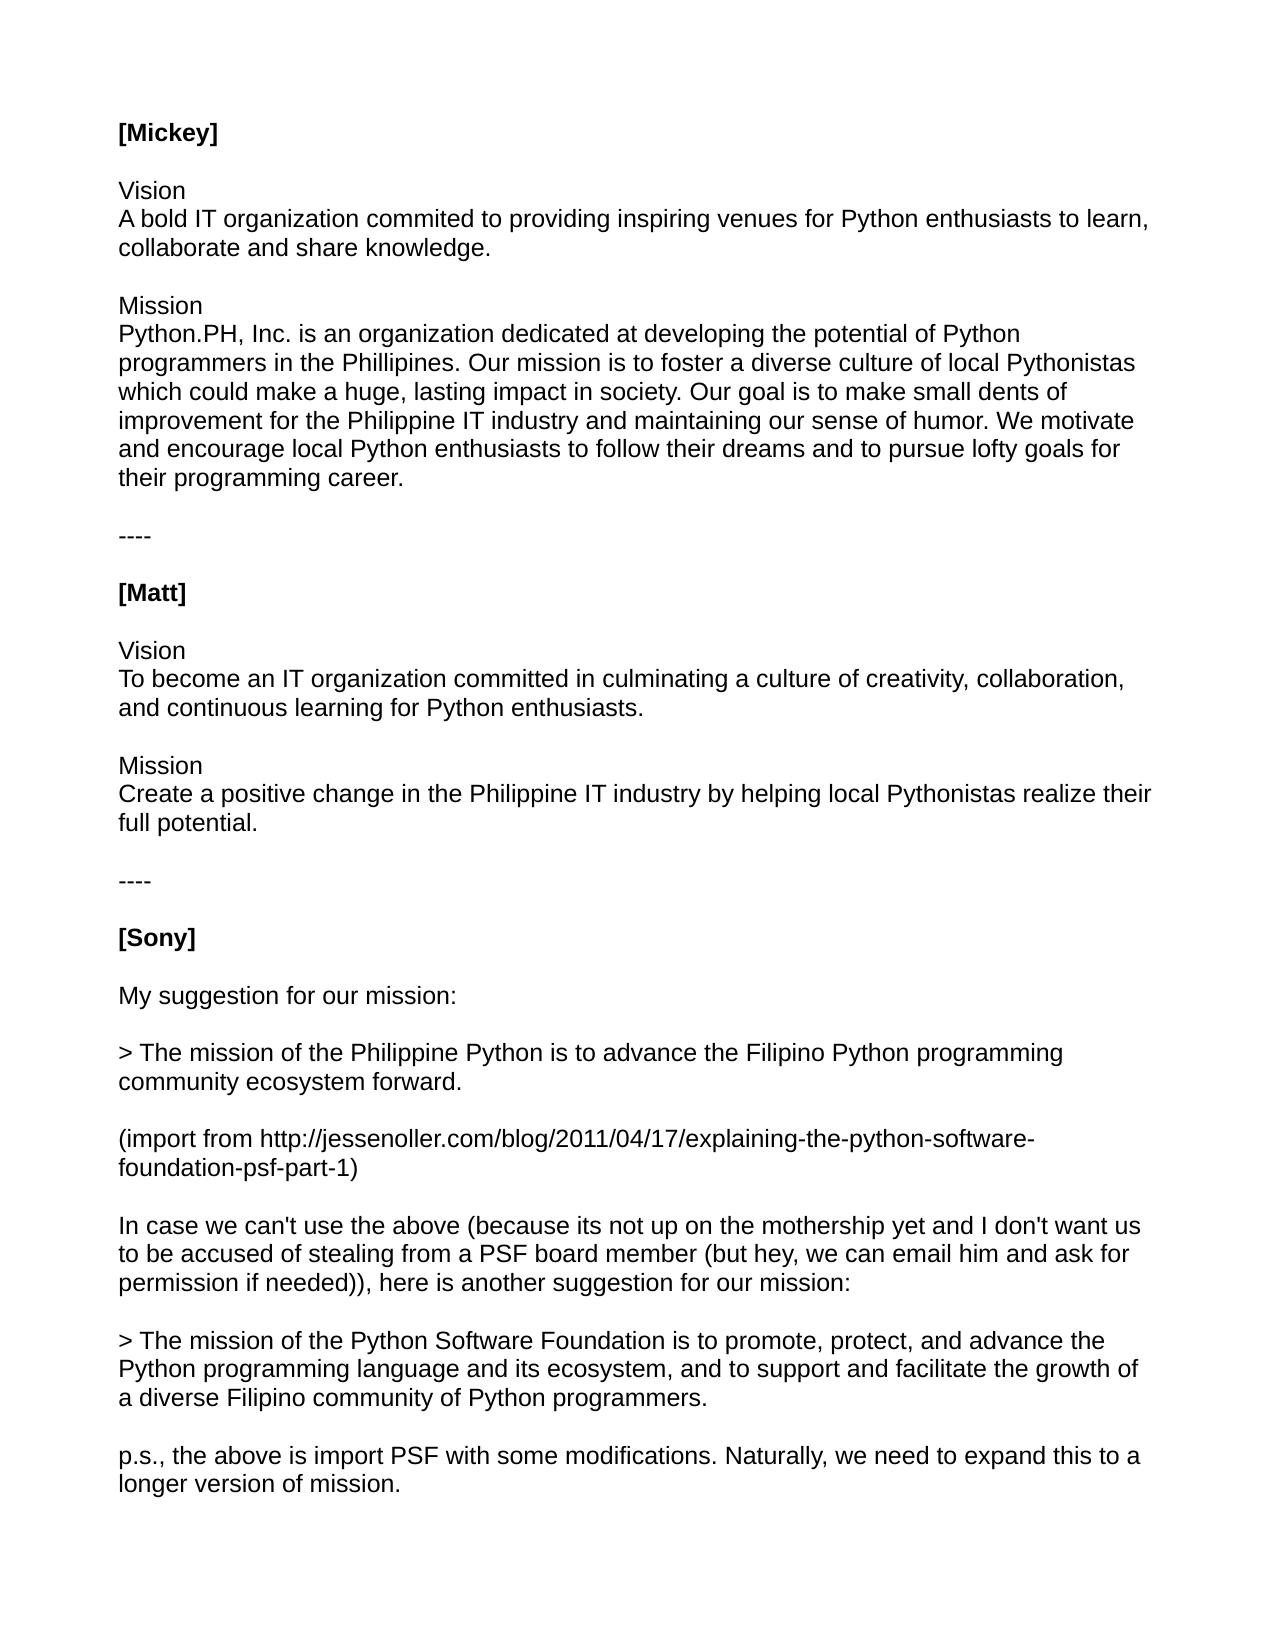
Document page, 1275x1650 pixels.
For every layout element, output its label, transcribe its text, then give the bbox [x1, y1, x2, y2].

text > The mission of the Python Software Foundation is to promote, protect, and advance the Python programming language and its ecosystem, and to support and facilitate the growth of a diverse Filipino community of Python programmers. [118, 1326, 1157, 1412]
text [Mickey] [118, 118, 1157, 147]
text Vision [118, 176, 1157, 204]
text > The mission of the Philippine Python is to advance the Filipino Python programming community ecosystem forward. [118, 1038, 1157, 1096]
text ---- [118, 866, 1157, 894]
text My suggestion for our mission: [118, 981, 1157, 1009]
text Create a positive change in the Philippine IT industry by helping local Pythonistas realize their full potential. [118, 779, 1157, 837]
text (import from http://jessenoller.com/blog/2011/04/17/explaining-the-python-software-foundation-psf-part-1) [118, 1124, 1157, 1182]
text Mission [118, 291, 1157, 319]
text [Sony] [118, 923, 1157, 952]
text [Matt] [118, 578, 1157, 607]
text Mission [118, 751, 1157, 779]
text A bold IT organization commited to providing inspiring venues for Python enthusiasts to learn, collaborate and share knowledge. [118, 204, 1157, 262]
text To become an IT organization committed in culminating a culture of creativity, collaboration, and continuous learning for Python enthusiasts. [118, 664, 1157, 722]
text p.s., the above is import PSF with some modifications. Naturally, we need to expand this to a longer version of mission. [118, 1441, 1157, 1498]
text ---- [118, 521, 1157, 549]
text Python.PH, Inc. is an organization dedicated at developing the potential of Python programmers in the Phillipines. Our mission is to foster a diverse culture of local Pythonistas which could make a huge, lasting impact in society. Our goal is to make small dents of improvement for the Philippine IT industry and maintaining our sense of humor. We motivate and encourage local Python enthusiasts to follow their dreams and to pursue lofty goals for their programming career. [118, 319, 1157, 492]
text Vision [118, 636, 1157, 664]
text In case we can't use the above (because its not up on the mothership yet and I don't want us to be accused of stealing from a PSF board member (but hey, we can email him and ask for permission if needed)), here is another suggestion for our mission: [118, 1211, 1157, 1297]
